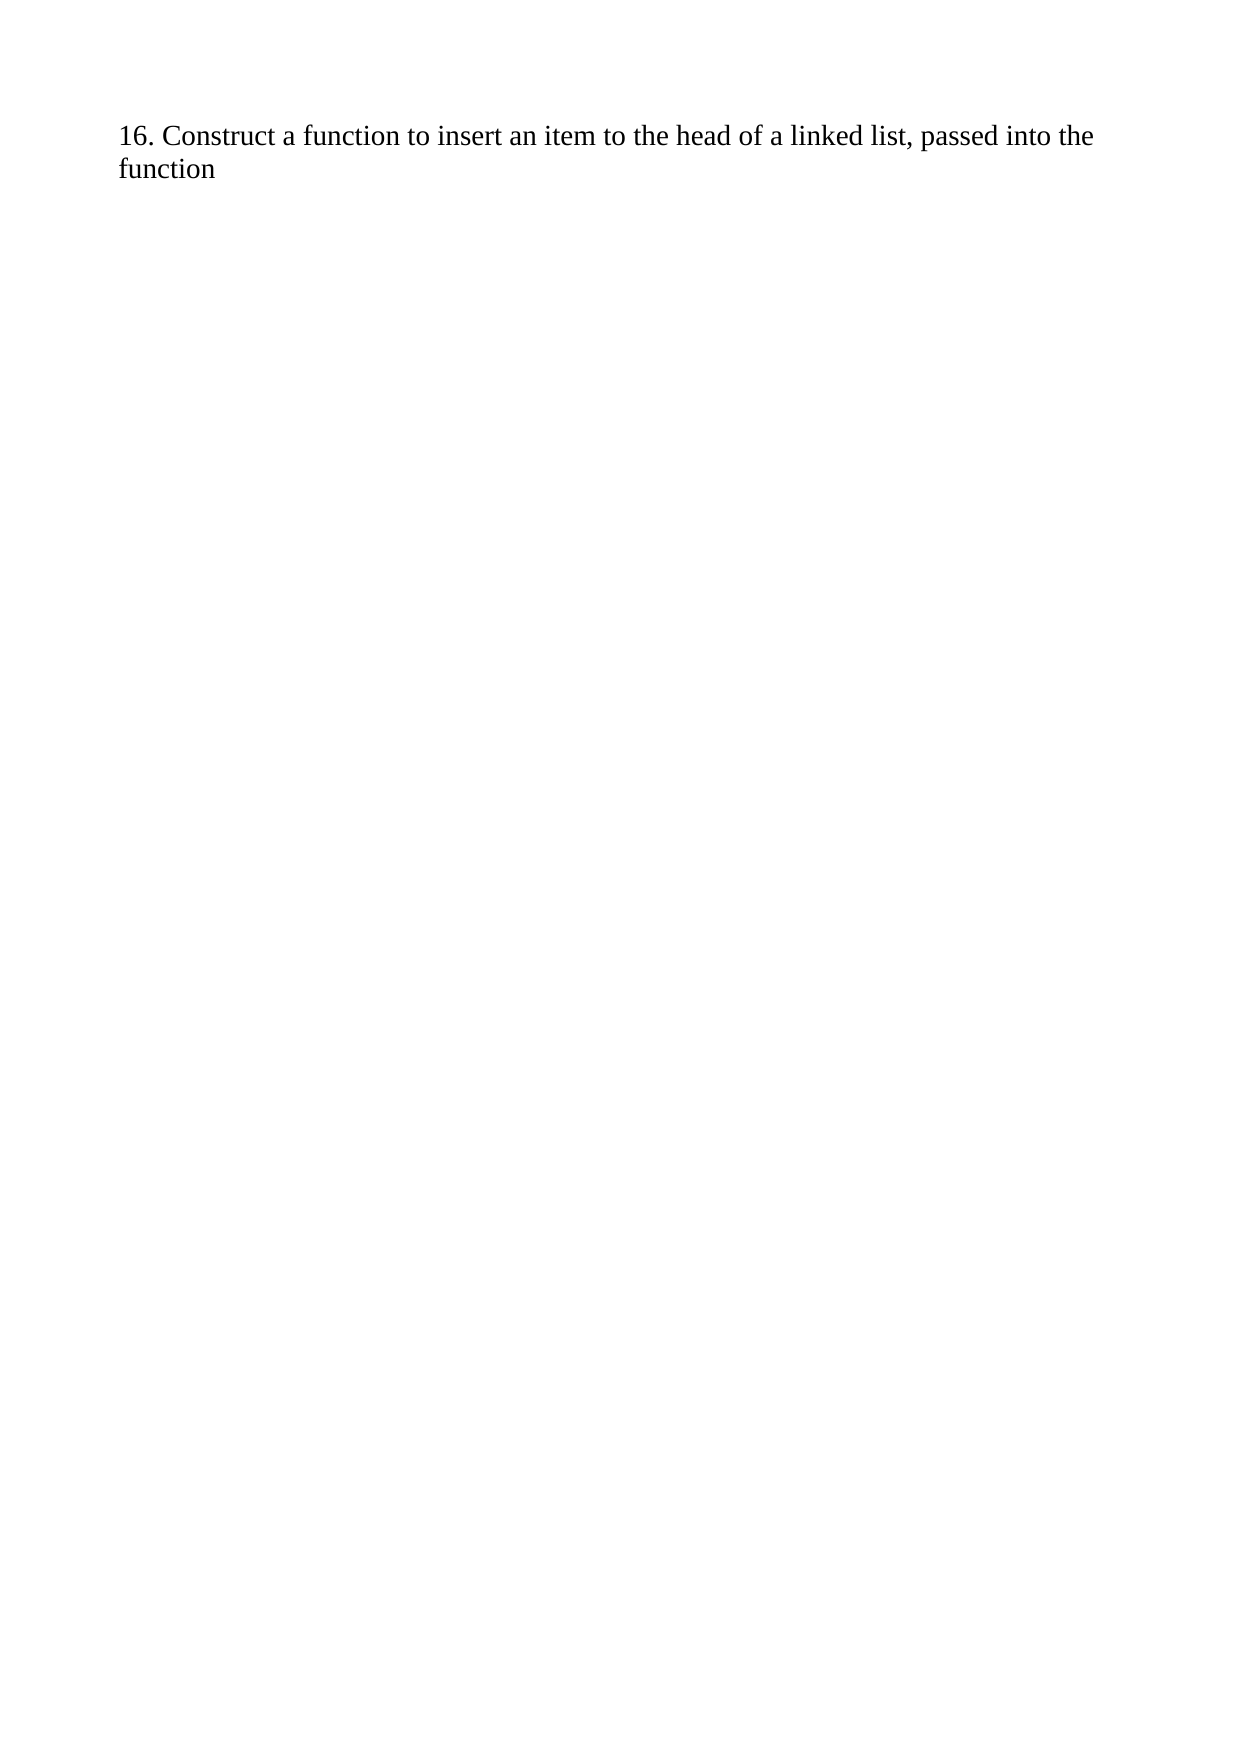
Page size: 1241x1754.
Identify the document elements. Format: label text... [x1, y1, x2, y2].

text 16. Construct a function to insert an item to the head of a linked list, passed into the function [118, 118, 1122, 185]
